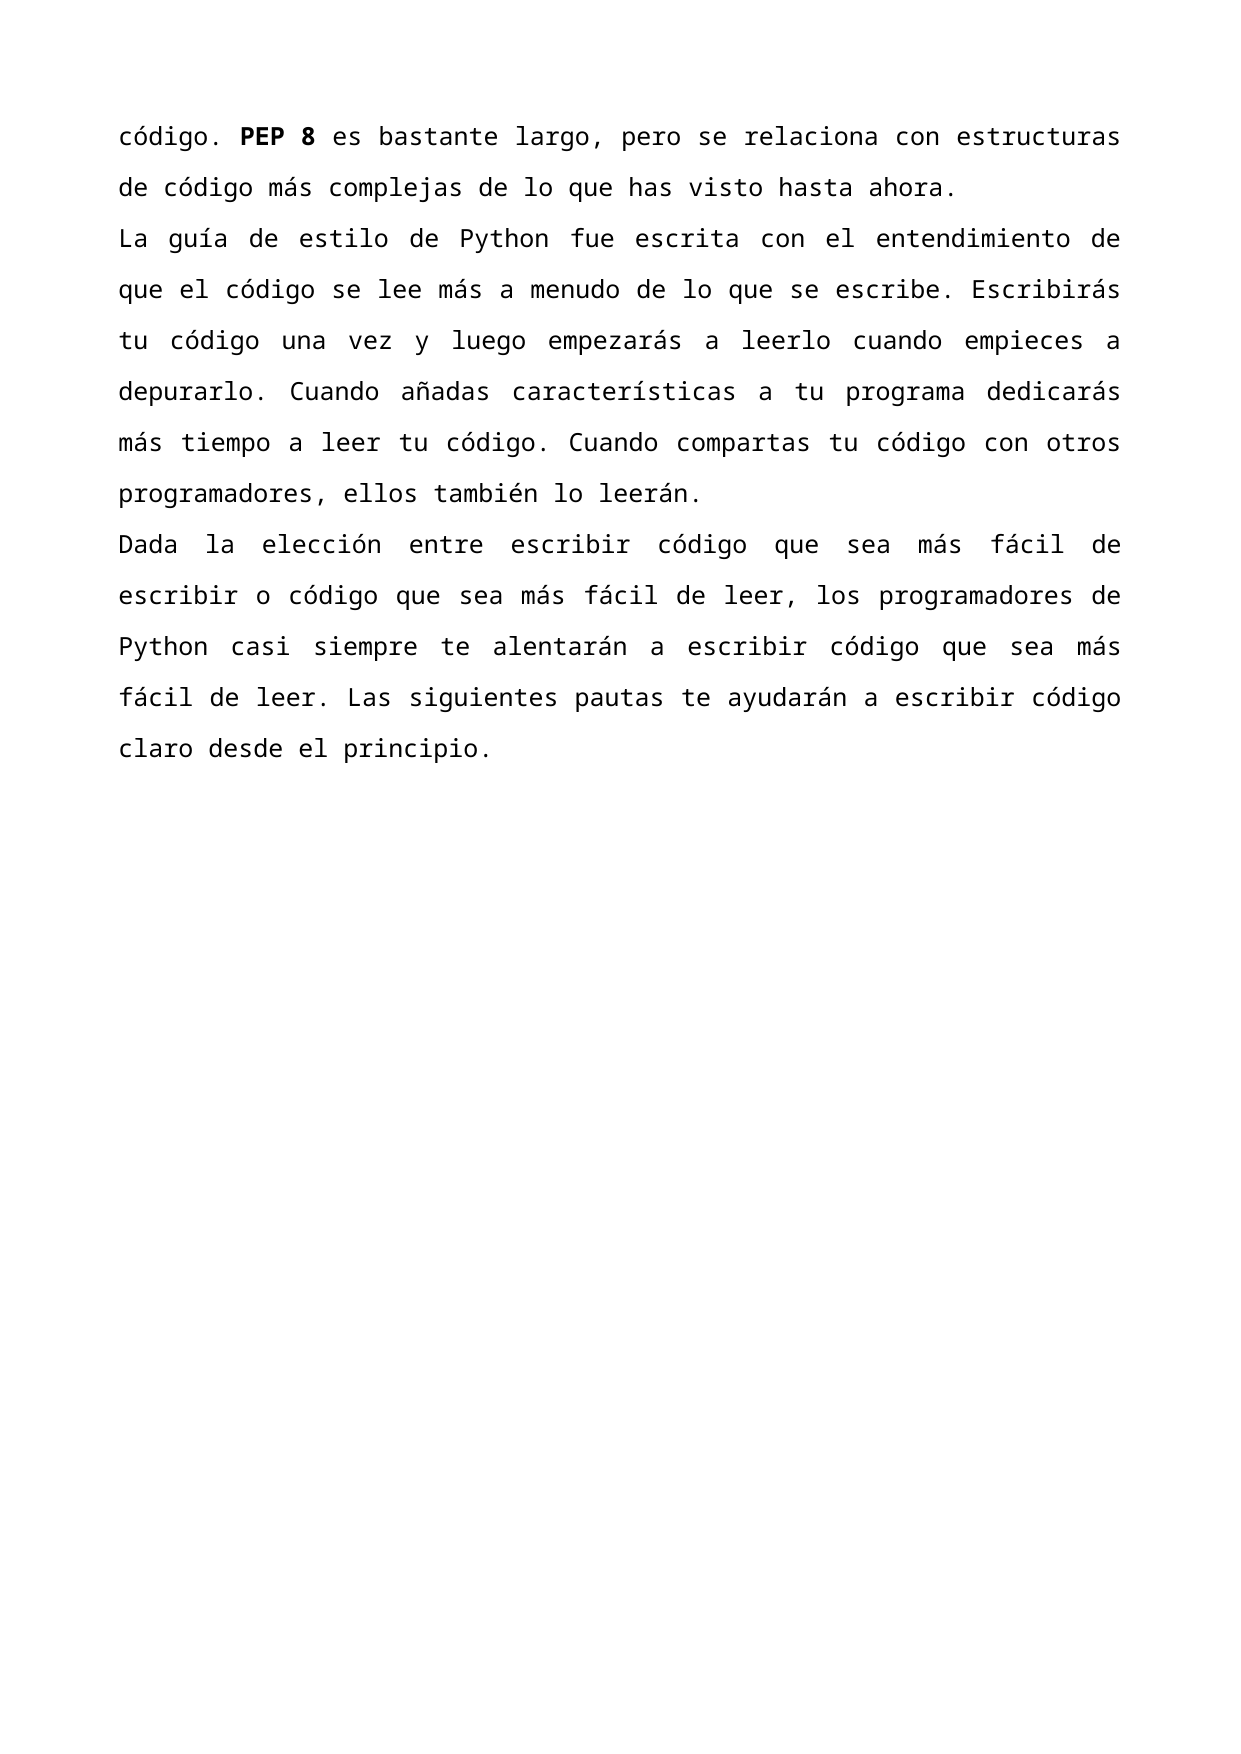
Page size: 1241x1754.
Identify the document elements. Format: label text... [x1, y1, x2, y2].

text código. PEP 8 es bastante largo, pero se relaciona con estructuras de código más complejas de lo que has visto hasta ahora. [118, 118, 1122, 203]
text Dada la elección entre escribir código que sea más fácil de escribir o código que sea más fácil de leer, los programadores de Python casi siempre te alentarán a escribir código que sea más fácil de leer. Las siguientes pautas te ayudarán a escribir código claro desde el principio. [118, 526, 1122, 765]
text La guía de estilo de Python fue escrita con el entendimiento de que el código se lee más a menudo de lo que se escribe. Escribirás tu código una vez y luego empezarás a leerlo cuando empieces a depurarlo. Cuando añadas características a tu programa dedicarás más tiempo a leer tu código. Cuando compartas tu código con otros programadores, ellos también lo leerán. [118, 220, 1122, 509]
